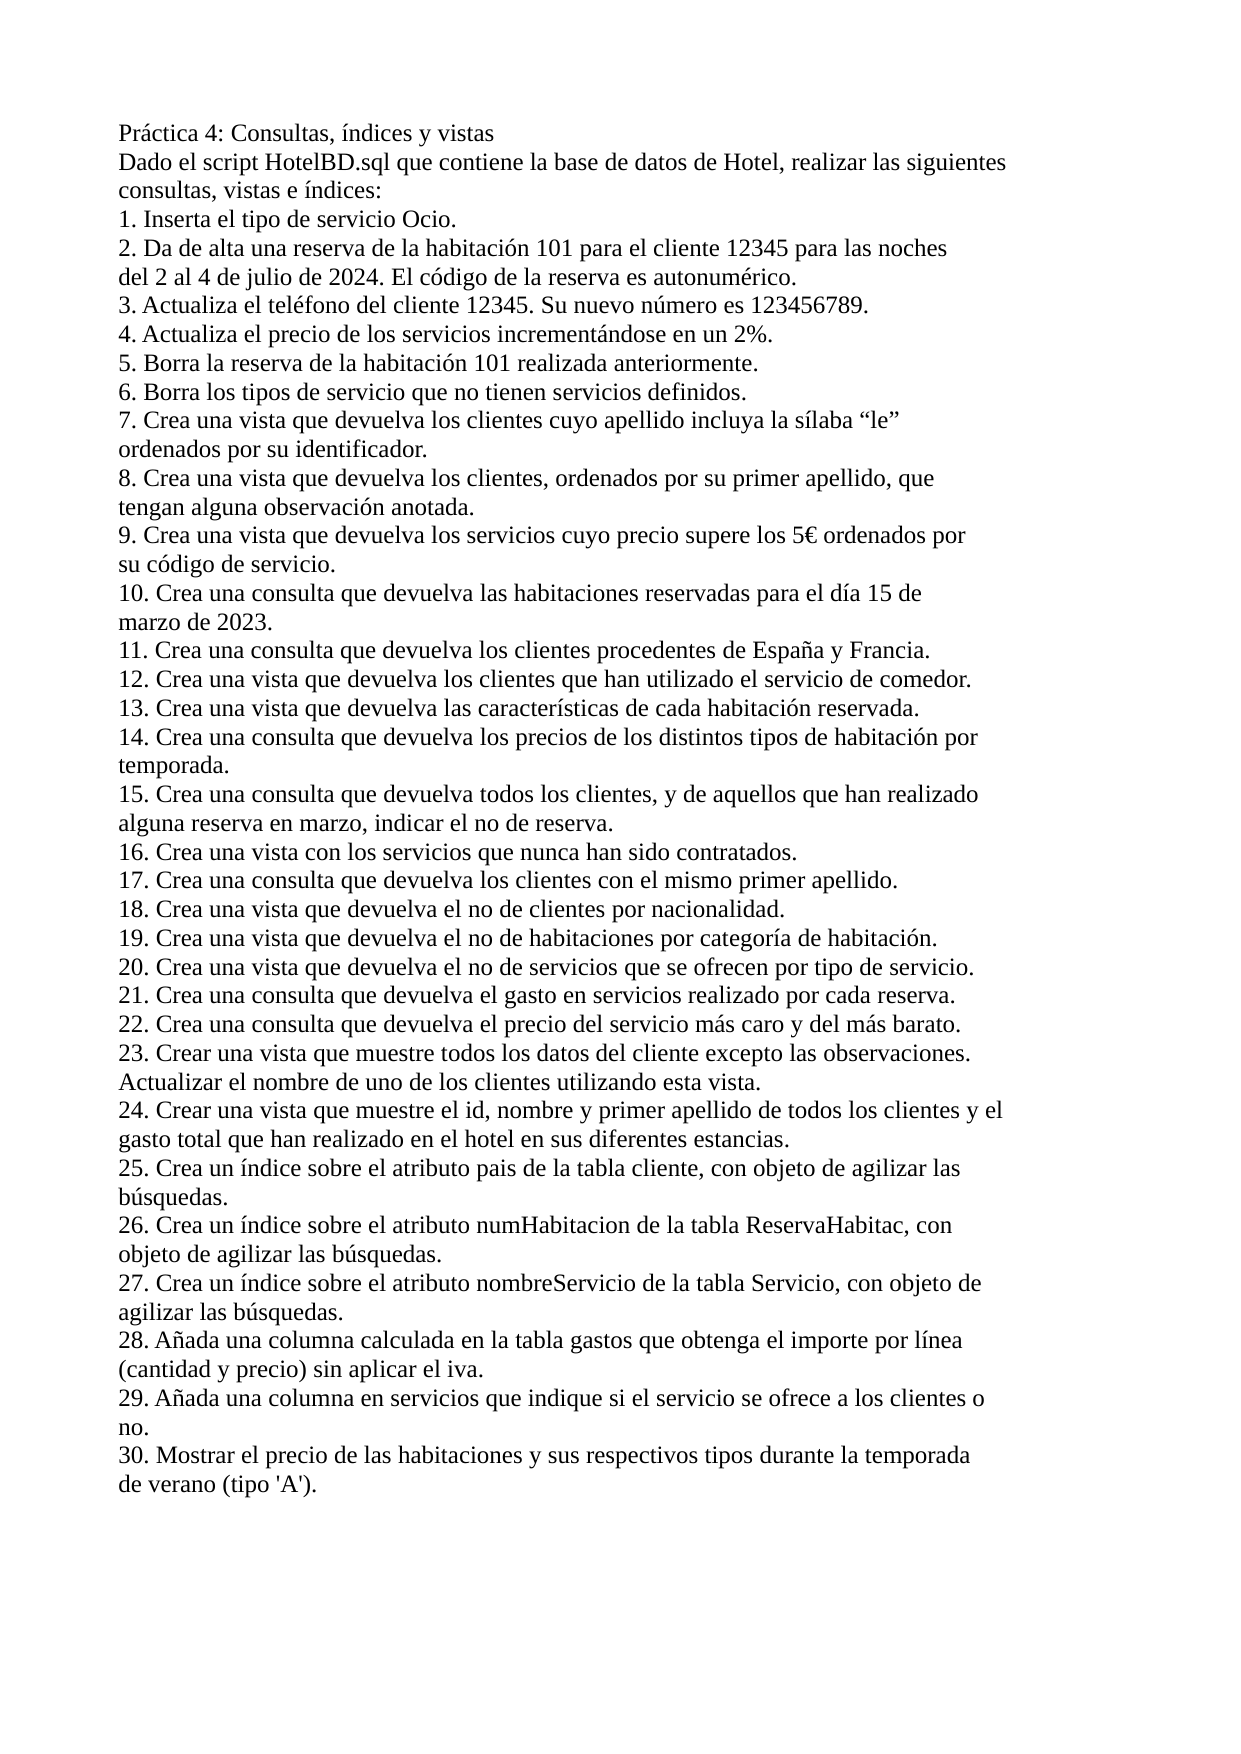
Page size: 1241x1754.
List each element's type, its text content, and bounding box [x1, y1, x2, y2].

text Dado el script HotelBD.sql que contiene la base de datos de Hotel, realizar las siguientes [118, 147, 1122, 176]
text 29. Añada una columna en servicios que indique si el servicio se ofrece a los clientes o [118, 1383, 1122, 1412]
text 10. Crea una consulta que devuelva las habitaciones reservadas para el día 15 de [118, 578, 1122, 607]
text 20. Crea una vista que devuelva el no de servicios que se ofrecen por tipo de servicio. [118, 952, 1122, 981]
text tengan alguna observación anotada. [118, 492, 1122, 521]
text 27. Crea un índice sobre el atributo nombreServicio de la tabla Servicio, con objeto de [118, 1268, 1122, 1297]
text agilizar las búsquedas. [118, 1297, 1122, 1326]
text de verano (tipo 'A'). [118, 1469, 1122, 1498]
text 12. Crea una vista que devuelva los clientes que han utilizado el servicio de comedor. [118, 664, 1122, 693]
text 28. Añada una columna calculada en la tabla gastos que obtenga el importe por línea [118, 1326, 1122, 1354]
text consultas, vistas e índices: [118, 176, 1122, 204]
text 26. Crea un índice sobre el atributo numHabitacion de la tabla ReservaHabitac, con [118, 1211, 1122, 1239]
text 16. Crea una vista con los servicios que nunca han sido contratados. [118, 837, 1122, 866]
text ordenados por su identificador. [118, 434, 1122, 463]
text 19. Crea una vista que devuelva el no de habitaciones por categoría de habitación. [118, 923, 1122, 952]
text temporada. [118, 751, 1122, 779]
text 2. Da de alta una reserva de la habitación 101 para el cliente 12345 para las noches [118, 233, 1122, 262]
text gasto total que han realizado en el hotel en sus diferentes estancias. [118, 1124, 1122, 1153]
text 6. Borra los tipos de servicio que no tienen servicios definidos. [118, 377, 1122, 406]
text búsquedas. [118, 1182, 1122, 1211]
text Actualizar el nombre de uno de los clientes utilizando esta vista. [118, 1067, 1122, 1096]
text 13. Crea una vista que devuelva las características de cada habitación reservada. [118, 693, 1122, 722]
text 25. Crea un índice sobre el atributo pais de la tabla cliente, con objeto de agilizar las [118, 1153, 1122, 1182]
text 21. Crea una consulta que devuelva el gasto en servicios realizado por cada reserva. [118, 981, 1122, 1009]
text alguna reserva en marzo, indicar el no de reserva. [118, 808, 1122, 837]
text 7. Crea una vista que devuelva los clientes cuyo apellido incluya la sílaba “le” [118, 406, 1122, 434]
text Práctica 4: Consultas, índices y vistas [118, 118, 1122, 147]
text 14. Crea una consulta que devuelva los precios de los distintos tipos de habitación por [118, 722, 1122, 751]
text 1. Inserta el tipo de servicio Ocio. [118, 204, 1122, 233]
text 3. Actualiza el teléfono del cliente 12345. Su nuevo número es 123456789. [118, 291, 1122, 319]
text 24. Crear una vista que muestre el id, nombre y primer apellido de todos los clientes y el [118, 1096, 1122, 1124]
text 17. Crea una consulta que devuelva los clientes con el mismo primer apellido. [118, 866, 1122, 894]
text 15. Crea una consulta que devuelva todos los clientes, y de aquellos que han realizado [118, 779, 1122, 808]
text 9. Crea una vista que devuelva los servicios cuyo precio supere los 5€ ordenados por [118, 521, 1122, 549]
text objeto de agilizar las búsquedas. [118, 1239, 1122, 1268]
text no. [118, 1412, 1122, 1441]
text del 2 al 4 de julio de 2024. El código de la reserva es autonumérico. [118, 262, 1122, 291]
text 23. Crear una vista que muestre todos los datos del cliente excepto las observaciones. [118, 1038, 1122, 1067]
text 22. Crea una consulta que devuelva el precio del servicio más caro y del más barato. [118, 1009, 1122, 1038]
text (cantidad y precio) sin aplicar el iva. [118, 1354, 1122, 1383]
text su código de servicio. [118, 549, 1122, 578]
text 5. Borra la reserva de la habitación 101 realizada anteriormente. [118, 348, 1122, 377]
text marzo de 2023. [118, 607, 1122, 636]
text 8. Crea una vista que devuelva los clientes, ordenados por su primer apellido, que [118, 463, 1122, 492]
text 18. Crea una vista que devuelva el no de clientes por nacionalidad. [118, 894, 1122, 923]
text 4. Actualiza el precio de los servicios incrementándose en un 2%. [118, 319, 1122, 348]
text 11. Crea una consulta que devuelva los clientes procedentes de España y Francia. [118, 636, 1122, 664]
text 30. Mostrar el precio de las habitaciones y sus respectivos tipos durante la temporada [118, 1441, 1122, 1469]
